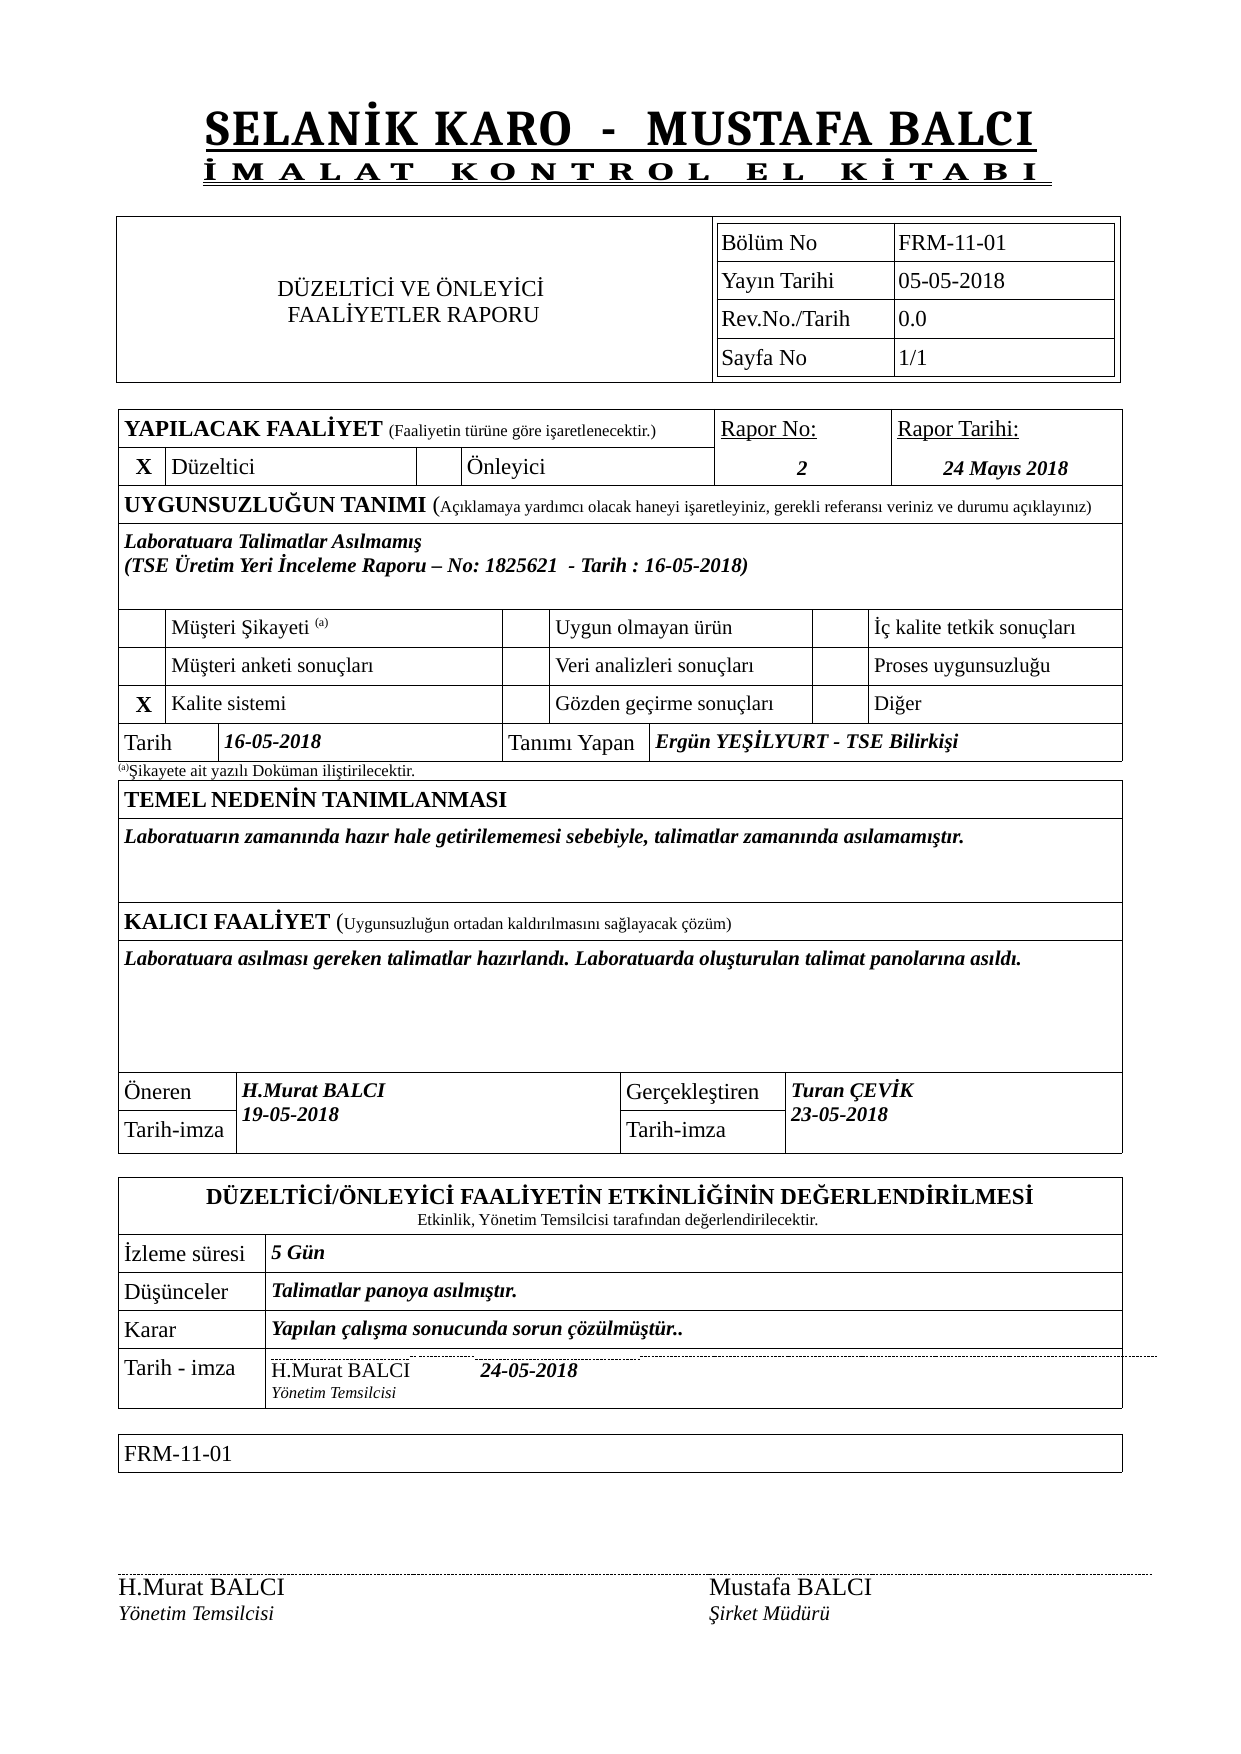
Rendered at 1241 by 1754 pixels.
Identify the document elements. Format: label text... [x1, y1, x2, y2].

table_cell 5 Gün [266, 1235, 1122, 1272]
table_cell Tarih - imza [119, 1349, 265, 1407]
table_cell UYGUNSUZLUĞUN TANIMI (Açıklamaya yardımcı olacak haneyi işaretleyiniz, gerekli referansı veriniz ve durumu açıklayınız) [119, 486, 1122, 523]
table_cell Yayın Tarihi [718, 262, 894, 299]
table_cell Proses uygunsuzluğu [869, 648, 1122, 685]
table_cell [503, 686, 549, 723]
table_cell [417, 448, 461, 485]
table_cell [119, 610, 165, 647]
table_cell 05-05-2018 [895, 262, 1114, 299]
table_cell Karar [119, 1311, 265, 1348]
table_header Tanımı Yapan [503, 724, 649, 761]
table_header FRM-11-01 [895, 224, 1114, 261]
table_header KALICI FAALİYET (Uygunsuzluğun ortadan kaldırılmasını sağlayacak çözüm) [119, 903, 1122, 940]
table_cell H.Murat BALCI 24-05-2018 Yönetim Temsilcisi [266, 1349, 1122, 1407]
table_cell Veri analizleri sonuçları [550, 648, 812, 685]
table_cell Sayfa No [718, 339, 894, 376]
table_cell Önleyici [462, 448, 714, 485]
table_cell [503, 648, 549, 685]
table_cell 1/1 [895, 339, 1114, 376]
table_header FRM-11-01 [119, 1435, 1122, 1472]
text (a)Şikayete ait yazılı Doküman iliştirilecektir. [118, 762, 1122, 780]
table_cell Tarih-imza [621, 1111, 785, 1153]
table_cell Laboratuara asılması gereken talimatlar hazırlandı. Laboratuarda oluşturulan talimat panolarına asıldı. [119, 941, 1122, 1072]
table_header Tarih [119, 724, 218, 761]
table_cell Rev.No./Tarih [718, 300, 894, 337]
table_header [713, 217, 1120, 382]
table_header Ergün YEŞİLYURT - TSE Bilirkişi [650, 724, 1122, 761]
table_cell Müşteri anketi sonuçları [166, 648, 502, 685]
table_cell Gerçekleştiren [621, 1073, 785, 1110]
table_header Rapor Tarihi: 24 Mayıs 2018 [892, 410, 1122, 485]
table_cell İç kalite tetkik sonuçları [869, 610, 1122, 647]
table_cell X [119, 448, 165, 485]
table_header Bölüm No [718, 224, 894, 261]
table_cell Laboratuarın zamanında hazır hale getirilememesi sebebiyle, talimatlar zamanında asılamamıştır. [119, 819, 1122, 902]
table_cell Gözden geçirme sonuçları [550, 686, 812, 723]
table_header Rapor No: 2 [715, 410, 891, 485]
table_cell Müşteri Şikayeti (a) [166, 610, 502, 647]
table_cell [813, 648, 868, 685]
table_cell Talimatlar panoya asılmıştır. [266, 1273, 1122, 1310]
table_cell 0.0 [895, 300, 1114, 337]
table_cell H.Murat BALCI 19-05-2018 [237, 1073, 620, 1153]
table_cell Laboratuara Talimatlar Asılmamış (TSE Üretim Yeri İnceleme Raporu – No: 1825621 - Tarih : 16-05-2018) [119, 524, 1122, 609]
table_cell Turan ÇEVİK 23-05-2018 [786, 1073, 1122, 1153]
table_cell Öneren [119, 1073, 236, 1110]
table_cell Tarih-imza [119, 1111, 236, 1153]
table_header TEMEL NEDENİN TANIMLANMASI [119, 781, 1122, 818]
table_cell [813, 686, 868, 723]
table_cell [503, 610, 549, 647]
table_cell Kalite sistemi [166, 686, 502, 723]
table_cell [813, 610, 868, 647]
table_cell [119, 648, 165, 685]
table_header DÜZELTİCİ VE ÖNLEYİCİ FAALİYETLER RAPORU [117, 217, 712, 382]
table_header 16-05-2018 [219, 724, 502, 761]
table_cell Uygun olmayan ürün [550, 610, 812, 647]
table_cell İzleme süresi [119, 1235, 265, 1272]
table_cell Düşünceler [119, 1273, 265, 1310]
table_header DÜZELTİCİ/ÖNLEYİCİ FAALİYETİN ETKİNLİĞİNİN DEĞERLENDİRİLMESİ Etkinlik, Yönetim Temsilcisi tarafından değerlendirilecektir. [119, 1178, 1122, 1234]
table_cell Düzeltici [166, 448, 416, 485]
table_cell Diğer [869, 686, 1122, 723]
table_header YAPILACAK FAALİYET (Faaliyetin türüne göre işaretlenecektir.) [119, 410, 714, 447]
table_cell X [119, 686, 165, 723]
table_cell Yapılan çalışma sonucunda sorun çözülmüştür.. [266, 1311, 1122, 1348]
